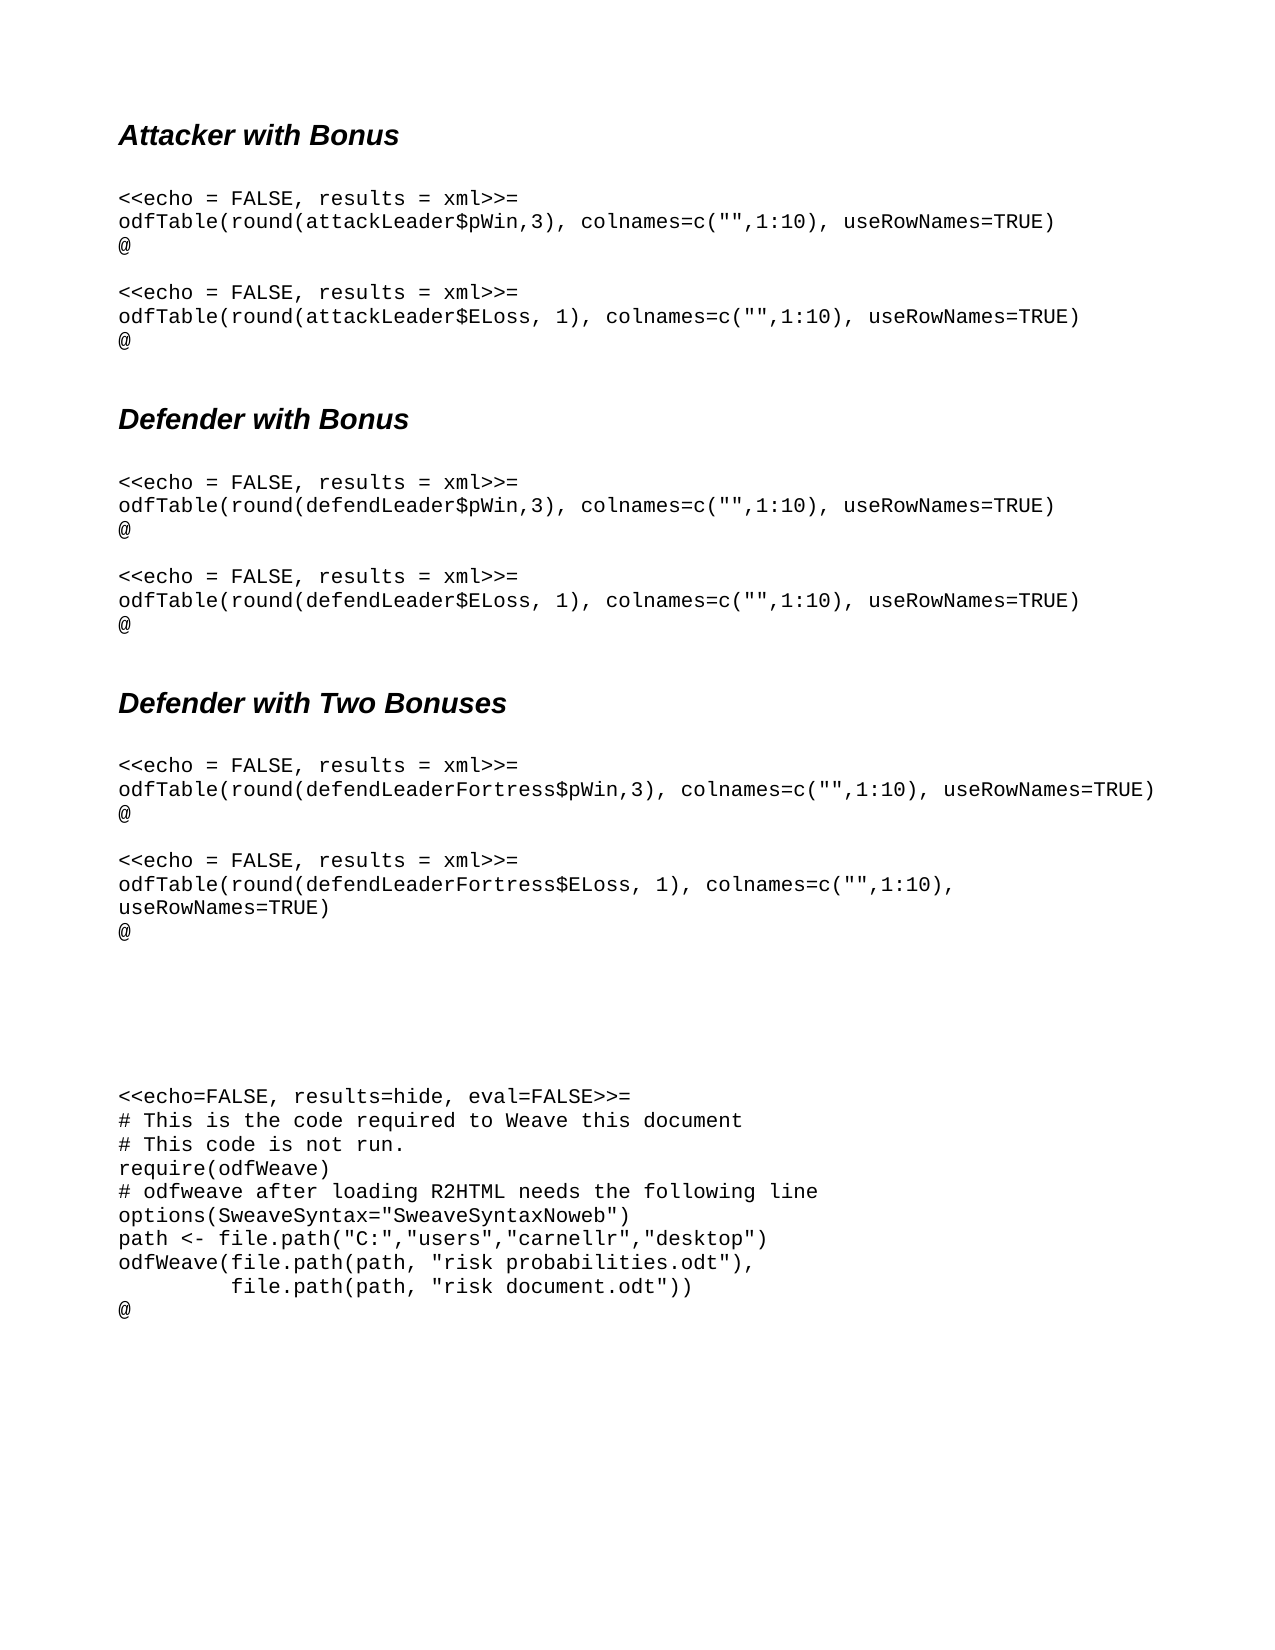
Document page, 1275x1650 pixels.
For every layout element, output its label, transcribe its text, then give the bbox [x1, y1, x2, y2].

subtitle Defender with Bonus [118, 402, 1157, 436]
text odfTable(round(attackLeader$pWin,3), colnames=c("",1:10), useRowNames=TRUE) [118, 211, 1157, 235]
text @ [118, 803, 1157, 826]
text <<echo = FALSE, results = xml>>= [118, 850, 1157, 874]
text odfTable(round(attackLeader$ELoss, 1), colnames=c("",1:10), useRowNames=TRUE) [118, 306, 1157, 330]
text @ [118, 613, 1157, 637]
text <<echo = FALSE, results = xml>>= [118, 472, 1157, 495]
text odfTable(round(defendLeaderFortress$ELoss, 1), colnames=c("",1:10), useRowNames=TRUE) [118, 874, 1157, 921]
text # This is the code required to Weave this document [118, 1110, 1157, 1134]
text @ [118, 1299, 1157, 1323]
text @ [118, 330, 1157, 353]
subtitle Defender with Two Bonuses [118, 686, 1157, 719]
text file.path(path, "risk document.odt")) [118, 1276, 1157, 1299]
text <<echo = FALSE, results = xml>>= [118, 566, 1157, 590]
text odfTable(round(defendLeader$ELoss, 1), colnames=c("",1:10), useRowNames=TRUE) [118, 590, 1157, 613]
text path <- file.path("C:","users","carnellr","desktop") [118, 1228, 1157, 1252]
text odfTable(round(defendLeaderFortress$pWin,3), colnames=c("",1:10), useRowNames=TRUE) [118, 779, 1157, 803]
text <<echo = FALSE, results = xml>>= [118, 756, 1157, 779]
text odfWeave(file.path(path, "risk probabilities.odt"), [118, 1252, 1157, 1276]
text @ [118, 921, 1157, 945]
text odfTable(round(defendLeader$pWin,3), colnames=c("",1:10), useRowNames=TRUE) [118, 495, 1157, 519]
text # odfweave after loading R2HTML needs the following line [118, 1181, 1157, 1205]
text @ [118, 519, 1157, 543]
text <<echo = FALSE, results = xml>>= [118, 188, 1157, 211]
text # This code is not run. [118, 1134, 1157, 1157]
subtitle Attacker with Bonus [118, 118, 1157, 152]
text <<echo=FALSE, results=hide, eval=FALSE>>= [118, 1087, 1157, 1110]
text <<echo = FALSE, results = xml>>= [118, 282, 1157, 306]
text require(odfWeave) [118, 1157, 1157, 1181]
text options(SweaveSyntax="SweaveSyntaxNoweb") [118, 1205, 1157, 1228]
text @ [118, 235, 1157, 259]
